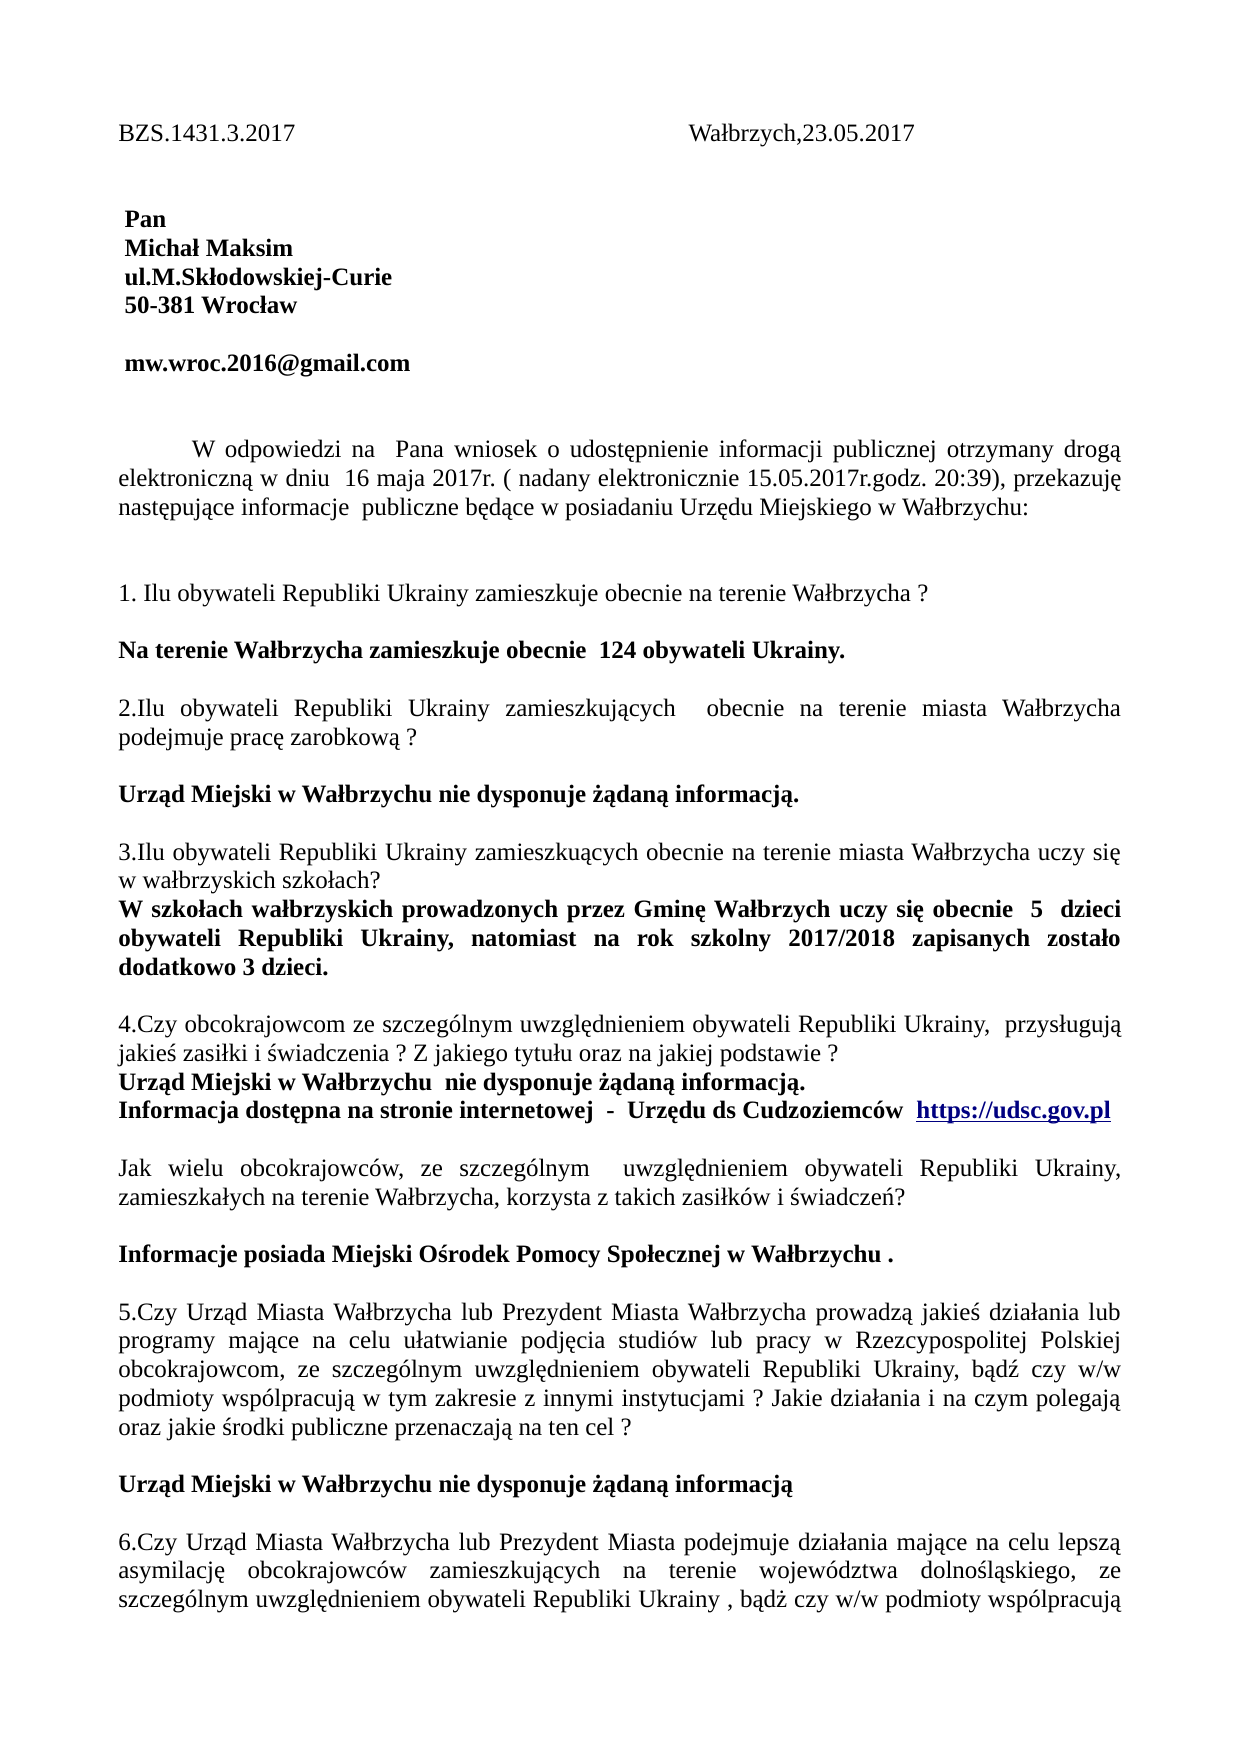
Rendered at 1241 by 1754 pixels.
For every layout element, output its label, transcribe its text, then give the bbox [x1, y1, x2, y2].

text 50-381 Wrocław [118, 291, 1122, 319]
text mw.wroc.2016@gmail.com [118, 348, 1122, 377]
text W odpowiedzi na Pana wniosek o udostępnienie informacji publicznej otrzymany drogą elektroniczną w dniu 16 maja 2017r. ( nadany elektronicznie 15.05.2017r.godz. 20:39), przekazuję następujące informacje publiczne będące w posiadaniu Urzędu Miejskiego w Wałbrzychu: [118, 434, 1122, 521]
text Urząd Miejski w Wałbrzychu nie dysponuje żądaną informacją. [118, 1067, 1122, 1096]
text ul.M.Skłodowskiej-Curie [118, 262, 1122, 291]
text Michał Maksim [118, 233, 1122, 262]
text 1. Ilu obywateli Republiki Ukrainy zamieszkuje obecnie na terenie Wałbrzycha ? [118, 578, 1122, 607]
text Informacja dostępna na stronie internetowej - Urzędu ds Cudzoziemców https://udsc.gov.pl [118, 1096, 1122, 1124]
text Jak wielu obcokrajowców, ze szczególnym uwzględnieniem obywateli Republiki Ukrainy, zamieszkałych na terenie Wałbrzycha, korzysta z takich zasiłków i świadczeń? [118, 1153, 1122, 1211]
text 6.Czy Urząd Miasta Wałbrzycha lub Prezydent Miasta podejmuje działania mające na celu lepszą asymilację obcokrajowców zamieszkujących na terenie województwa dolnośląskiego, ze szczególnym uwzględnieniem obywateli Republiki Ukrainy , bądż czy w/w podmioty wspólpracują [118, 1527, 1122, 1613]
text 3.Ilu obywateli Republiki Ukrainy zamieszkuących obecnie na terenie miasta Wałbrzycha uczy się w wałbrzyskich szkołach? [118, 837, 1122, 894]
text W szkołach wałbrzyskich prowadzonych przez Gminę Wałbrzych uczy się obecnie 5 dzieci obywateli Republiki Ukrainy, natomiast na rok szkolny 2017/2018 zapisanych zostało dodatkowo 3 dzieci. [118, 894, 1122, 981]
text Pan [118, 204, 1122, 233]
text Urząd Miejski w Wałbrzychu nie dysponuje żądaną informacją [118, 1469, 1122, 1498]
text 5.Czy Urząd Miasta Wałbrzycha lub Prezydent Miasta Wałbrzycha prowadzą jakieś działania lub programy mające na celu ułatwianie podjęcia studiów lub pracy w Rzezcypospolitej Polskiej obcokrajowcom, ze szczególnym uwzględnieniem obywateli Republiki Ukrainy, bądź czy w/w podmioty wspólpracują w tym zakresie z innymi instytucjami ? Jakie działania i na czym polegają oraz jakie środki publiczne przenaczają na ten cel ? [118, 1297, 1122, 1441]
text Urząd Miejski w Wałbrzychu nie dysponuje żądaną informacją. [118, 779, 1122, 808]
text BZS.1431.3.2017 Wałbrzych,23.05.2017 [118, 118, 1122, 147]
text 2.Ilu obywateli Republiki Ukrainy zamieszkujących obecnie na terenie miasta Wałbrzycha podejmuje pracę zarobkową ? [118, 693, 1122, 751]
text Na terenie Wałbrzycha zamieszkuje obecnie 124 obywateli Ukrainy. [118, 636, 1122, 664]
text Informacje posiada Miejski Ośrodek Pomocy Społecznej w Wałbrzychu . [118, 1239, 1122, 1268]
text 4.Czy obcokrajowcom ze szczególnym uwzględnieniem obywateli Republiki Ukrainy, przysługują jakieś zasiłki i świadczenia ? Z jakiego tytułu oraz na jakiej podstawie ? [118, 1009, 1122, 1067]
